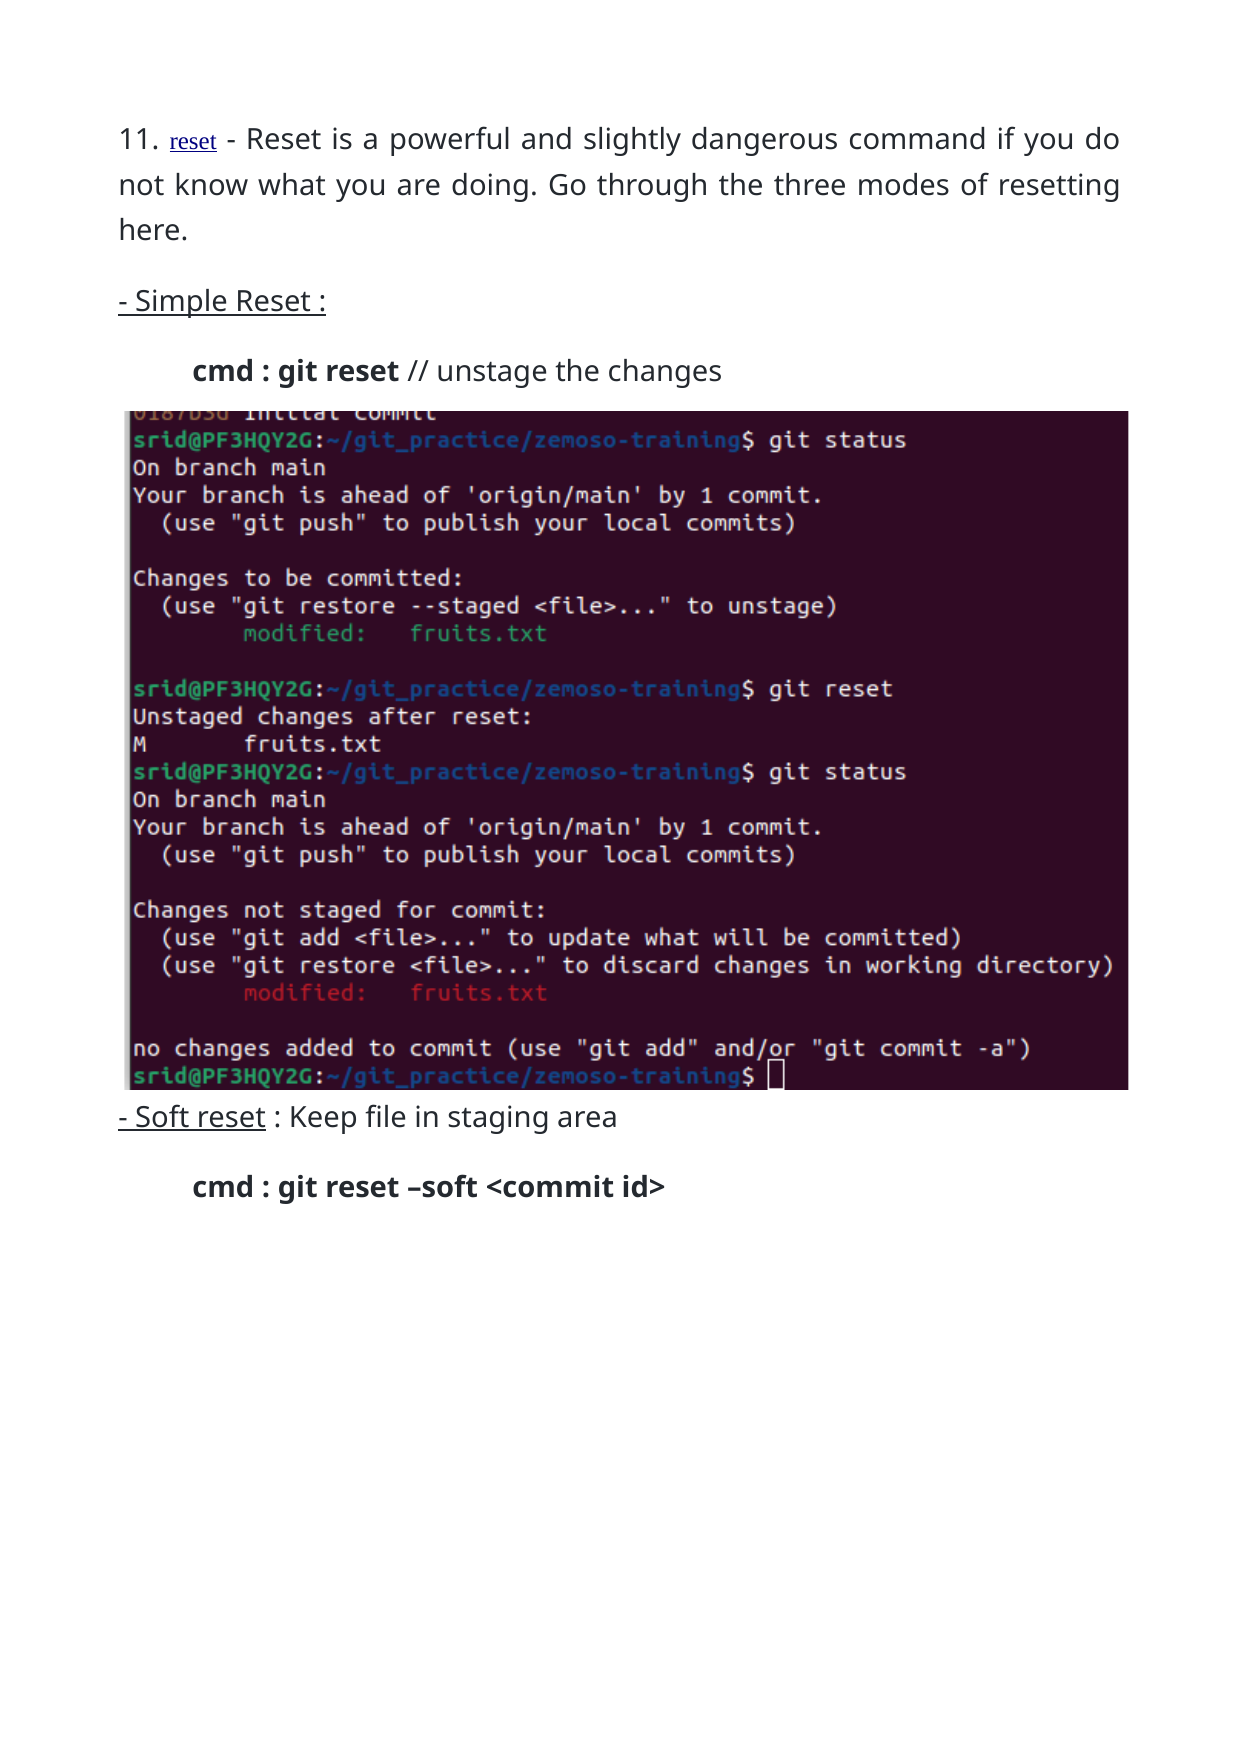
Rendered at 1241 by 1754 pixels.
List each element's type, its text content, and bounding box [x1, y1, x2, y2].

text 11. reset - Reset is a powerful and slightly dangerous command if you do not know what you are doing. Go through the three modes of resetting here. [118, 118, 1122, 249]
text - Soft reset : Keep file in staging area [118, 985, 1122, 1136]
text - Simple Reset : [118, 280, 1122, 320]
picture [124, 411, 1129, 1090]
text cmd : git reset –soft <commit id> [118, 1166, 1122, 1206]
text cmd : git reset // unstage the changes [118, 351, 1122, 390]
